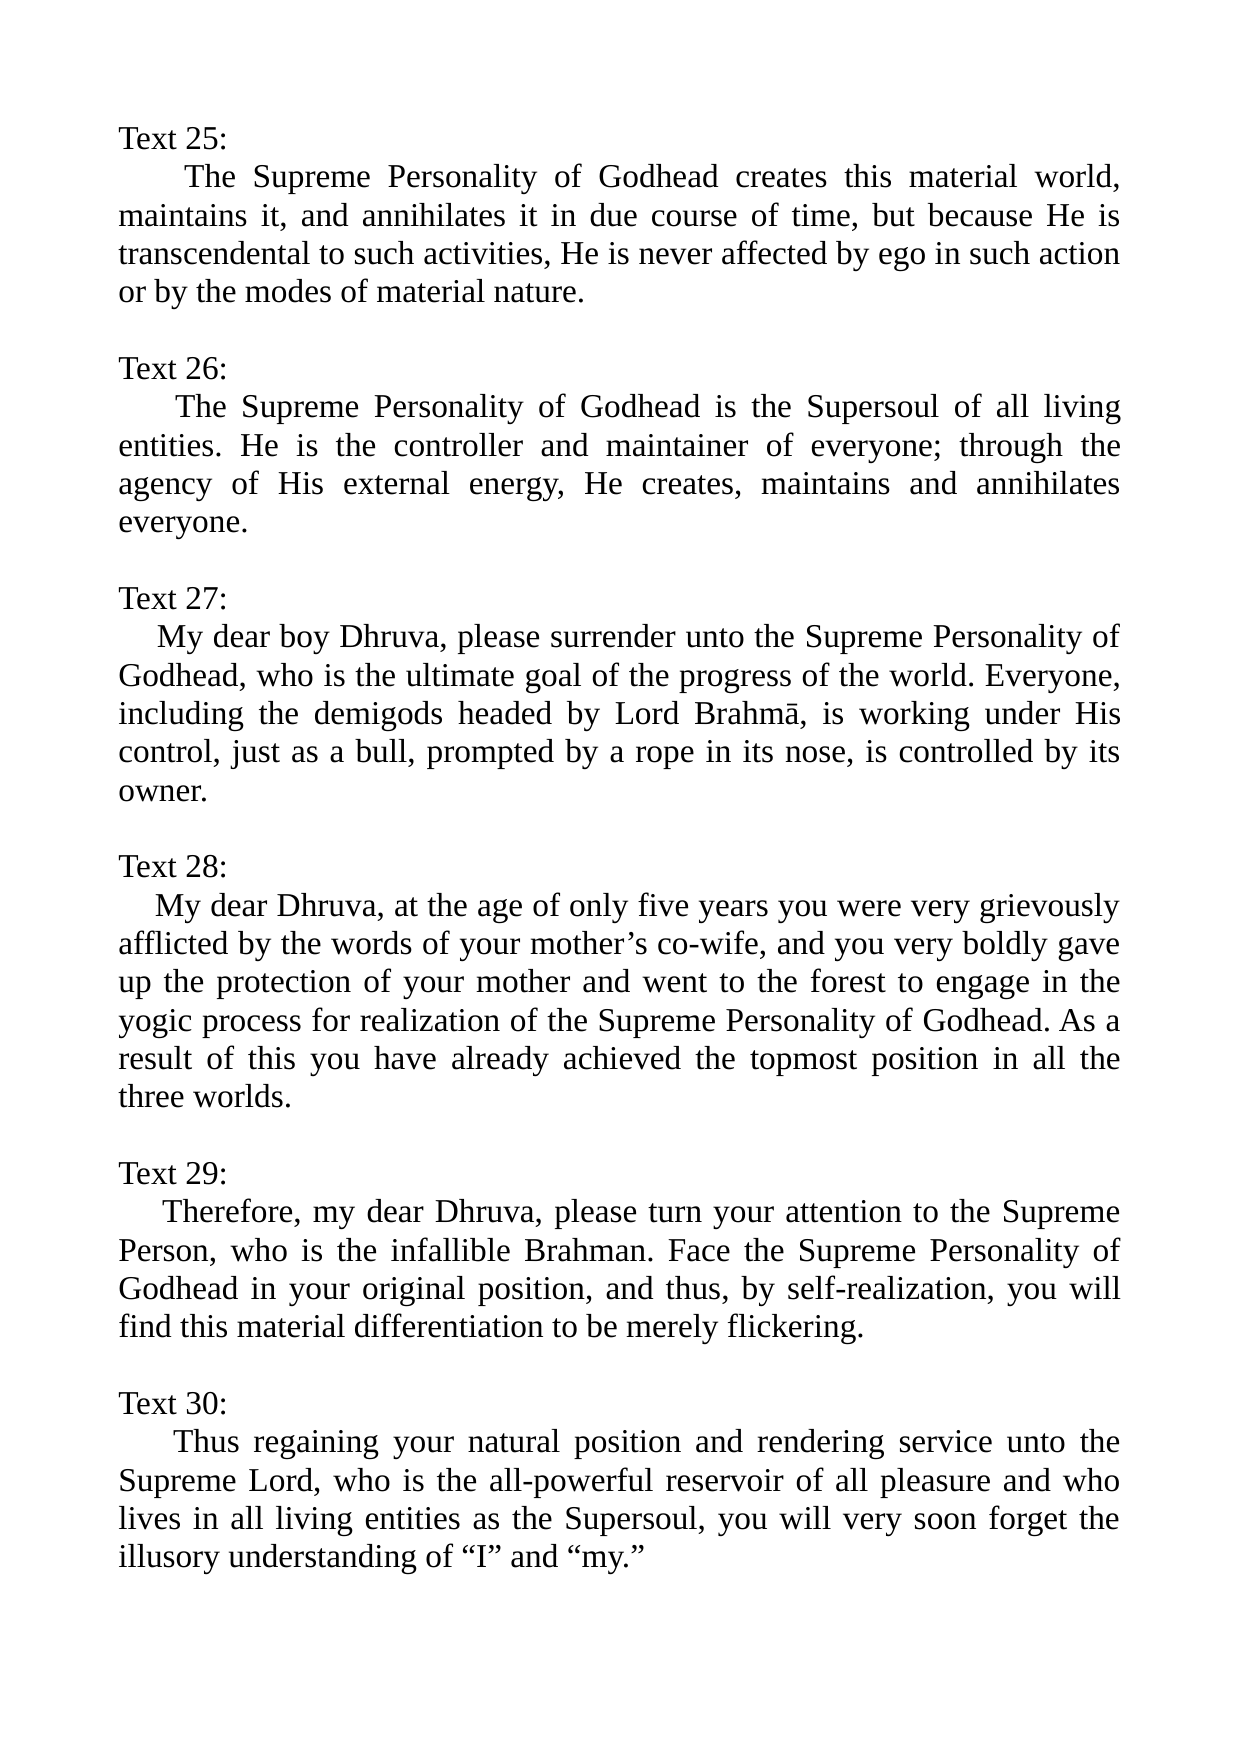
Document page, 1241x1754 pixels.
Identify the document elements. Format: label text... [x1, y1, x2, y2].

text Text 28: [118, 846, 1122, 885]
text Thus regaining your natural position and rendering service unto the Supreme Lord, who is the all-powerful reservoir of all pleasure and who lives in all living entities as the Supersoul, you will very soon forget the illusory understanding of “I” and “my.” [118, 1421, 1122, 1575]
text My dear boy Dhruva, please surrender unto the Supreme Personality of Godhead, who is the ultimate goal of the progress of the world. Everyone, including the demigods headed by Lord Brahmā, is working under His control, just as a bull, prompted by a rope in its nose, is controlled by its owner. [118, 616, 1122, 808]
text Text 26: [118, 348, 1122, 386]
text Text 29: [118, 1153, 1122, 1191]
text Therefore, my dear Dhruva, please turn your attention to the Supreme Person, who is the infallible Brahman. Face the Supreme Personality of Godhead in your original position, and thus, by self-realization, you will find this material differentiation to be merely flickering. [118, 1191, 1122, 1345]
text Text 25: [118, 118, 1122, 156]
text My dear Dhruva, at the age of only five years you were very grievously afflicted by the words of your mother’s co-wife, and you very boldly gave up the protection of your mother and went to the forest to engage in the yogic process for realization of the Supreme Personality of Godhead. As a result of this you have already achieved the topmost position in all the three worlds. [118, 885, 1122, 1115]
text Text 27: [118, 578, 1122, 616]
text The Supreme Personality of Godhead is the Supersoul of all living entities. He is the controller and maintainer of everyone; through the agency of His external energy, He creates, maintains and annihilates everyone. [118, 386, 1122, 540]
text The Supreme Personality of Godhead creates this material world, maintains it, and annihilates it in due course of time, but because He is transcendental to such activities, He is never affected by ego in such action or by the modes of material nature. [118, 156, 1122, 310]
text Text 30: [118, 1383, 1122, 1421]
